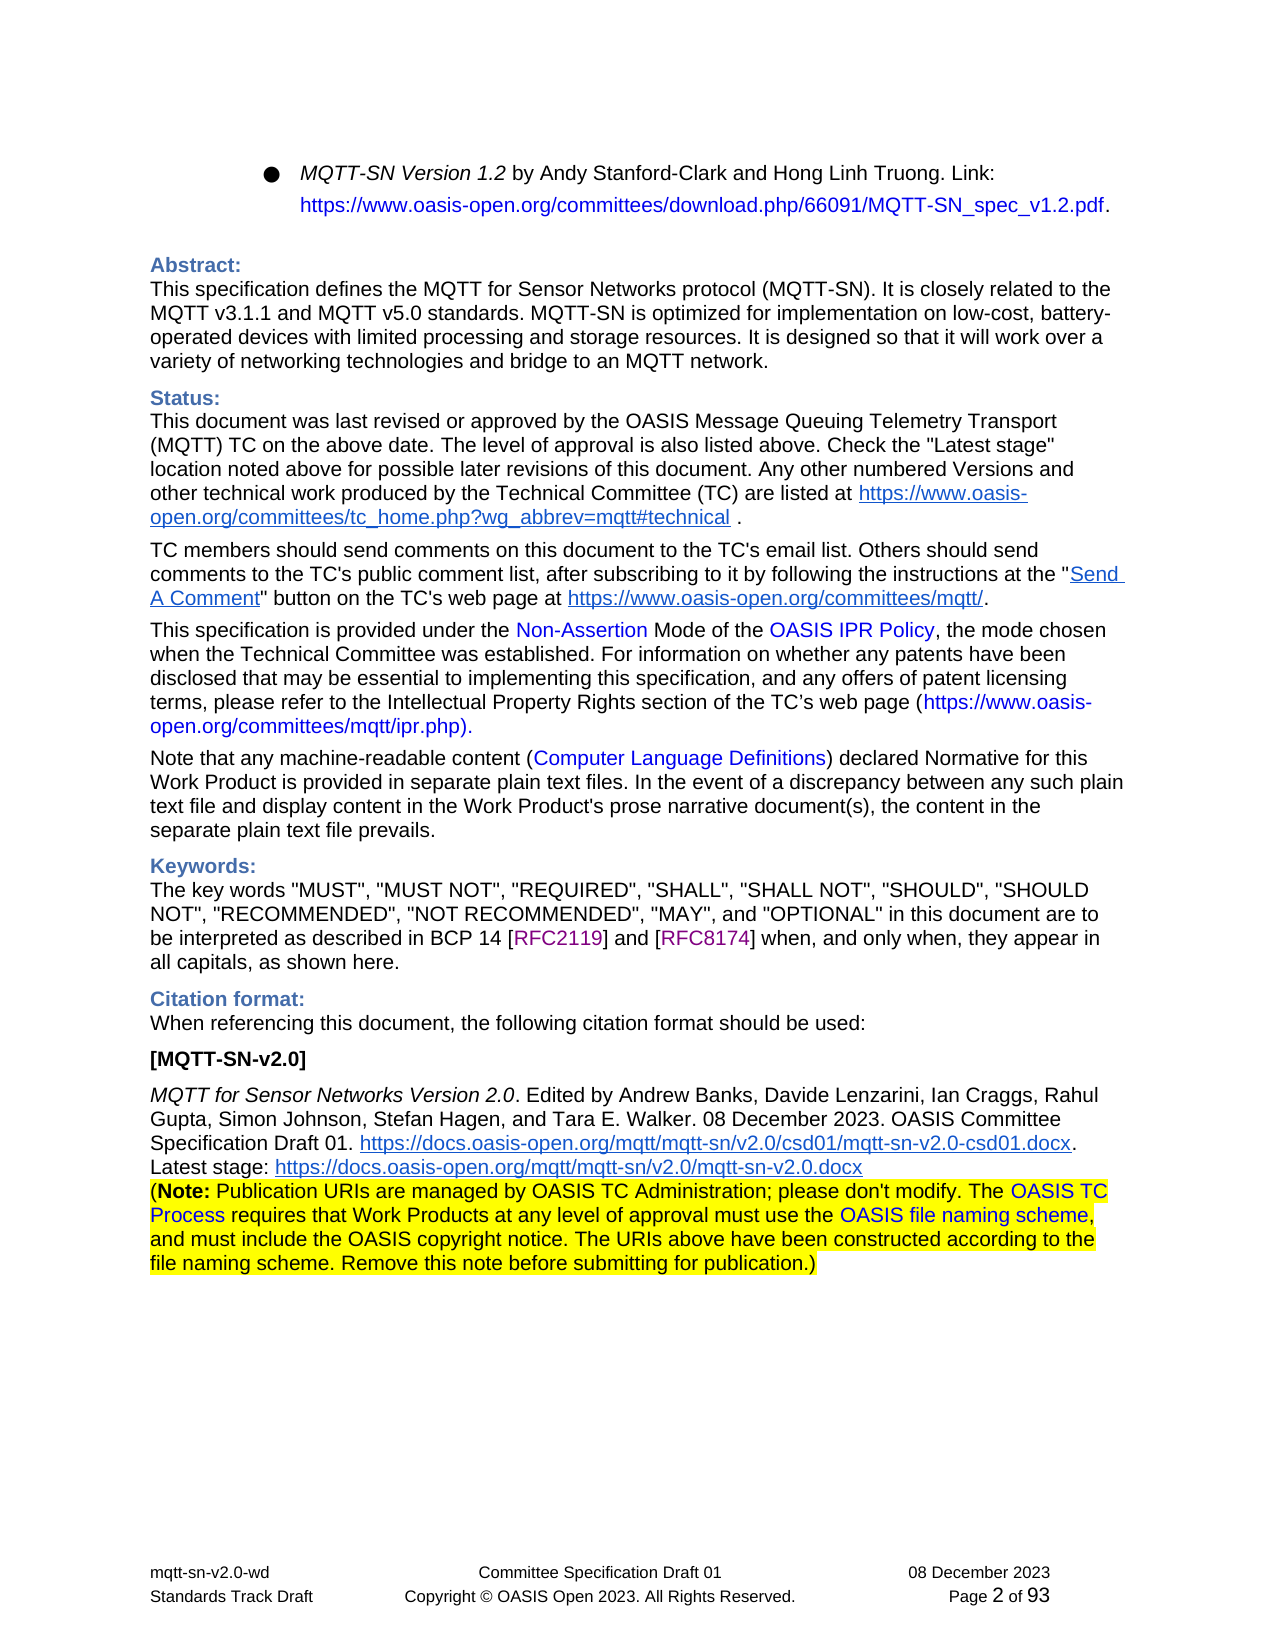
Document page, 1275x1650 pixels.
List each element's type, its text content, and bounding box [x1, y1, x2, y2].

text Abstract: [150, 253, 1125, 277]
text Note that any machine-readable content (Computer Language Definitions) declared Normative for this Work Product is provided in separate plain text files. In the event of a discrepancy between any such plain text file and display content in the Work Product's prose narrative document(s), the content in the separate plain text file prevails. [150, 746, 1125, 842]
text The key words "MUST", "MUST NOT", "REQUIRED", "SHALL", "SHALL NOT", "SHOULD", "SHOULD NOT", "RECOMMENDED", "NOT RECOMMENDED", "MAY", and "OPTIONAL" in this document are to be interpreted as described in BCP 14 [RFC2119] and [RFC8174] when, and only when, they appear in all capitals, as shown here. [150, 878, 1125, 974]
text Citation format: [150, 986, 1125, 1010]
text This specification defines the MQTT for Sensor Networks protocol (MQTT-SN). It is closely related to the MQTT v3.1.1 and MQTT v5.0 standards. MQTT-SN is optimized for implementation on low-cost, battery-operated devices with limited processing and storage resources. It is designed so that it will work over a variety of networking technologies and bridge to an MQTT network. [150, 277, 1125, 373]
text Status: [150, 385, 1125, 409]
text MQTT for Sensor Networks Version 2.0. Edited by Andrew Banks, Davide Lenzarini, Ian Craggs, Rahul Gupta, Simon Johnson, Stefan Hagen, and Tara E. Walker. 08 December 2023. OASIS Committee Specification Draft 01. https://docs.oasis-open.org/mqtt/mqtt-sn/v2.0/csd01/mqtt-sn-v2.0-csd01.docx. Latest stage: https://docs.oasis-open.org/mqtt/mqtt-sn/v2.0/mqtt-sn-v2.0.docx [150, 1083, 1125, 1179]
text [MQTT-SN-v2.0] [150, 1047, 1125, 1071]
text This specification is provided under the Non-Assertion Mode of the OASIS IPR Policy, the mode chosen when the Technical Committee was established. For information on whether any patents have been disclosed that may be essential to implementing this specification, and any offers of patent licensing terms, please refer to the Intellectual Property Rights section of the TC’s web page (https://www.oasis-open.org/committees/mqtt/ipr.php). [150, 618, 1125, 737]
text This document was last revised or approved by the OASIS Message Queuing Telemetry Transport (MQTT) TC on the above date. The level of approval is also listed above. Check the "Latest stage" location noted above for possible later revisions of this document. Any other numbered Versions and other technical work produced by the Technical Committee (TC) are listed at https://www.oasis-open.org/committees/tc_home.php?wg_abbrev=mqtt#technical . [150, 409, 1125, 529]
text TC members should send comments on this document to the TC's email list. Others should send comments to the TC's public comment list, after subscribing to it by following the instructions at the "Send A Comment" button on the TC's web page at https://www.oasis-open.org/committees/mqtt/. [150, 537, 1125, 609]
list MQTT-SN Version 1.2 by Andy Stanford-Clark and Hong Linh Truong. Link: https://www.oasis-open.org/committees/download.php/66091/MQTT-SN_spec_v1.2.pdf. [262, 150, 1125, 217]
text When referencing this document, the following citation format should be used: [150, 1010, 1125, 1034]
text (Note: Publication URIs are managed by OASIS TC Administration; please don't modify. The OASIS TC Process requires that Work Products at any level of approval must use the OASIS file naming scheme, and must include the OASIS copyright notice. The URIs above have been constructed according to the file naming scheme. Remove this note before submitting for publication.) [150, 1179, 1125, 1275]
text Keywords: [150, 854, 1125, 878]
